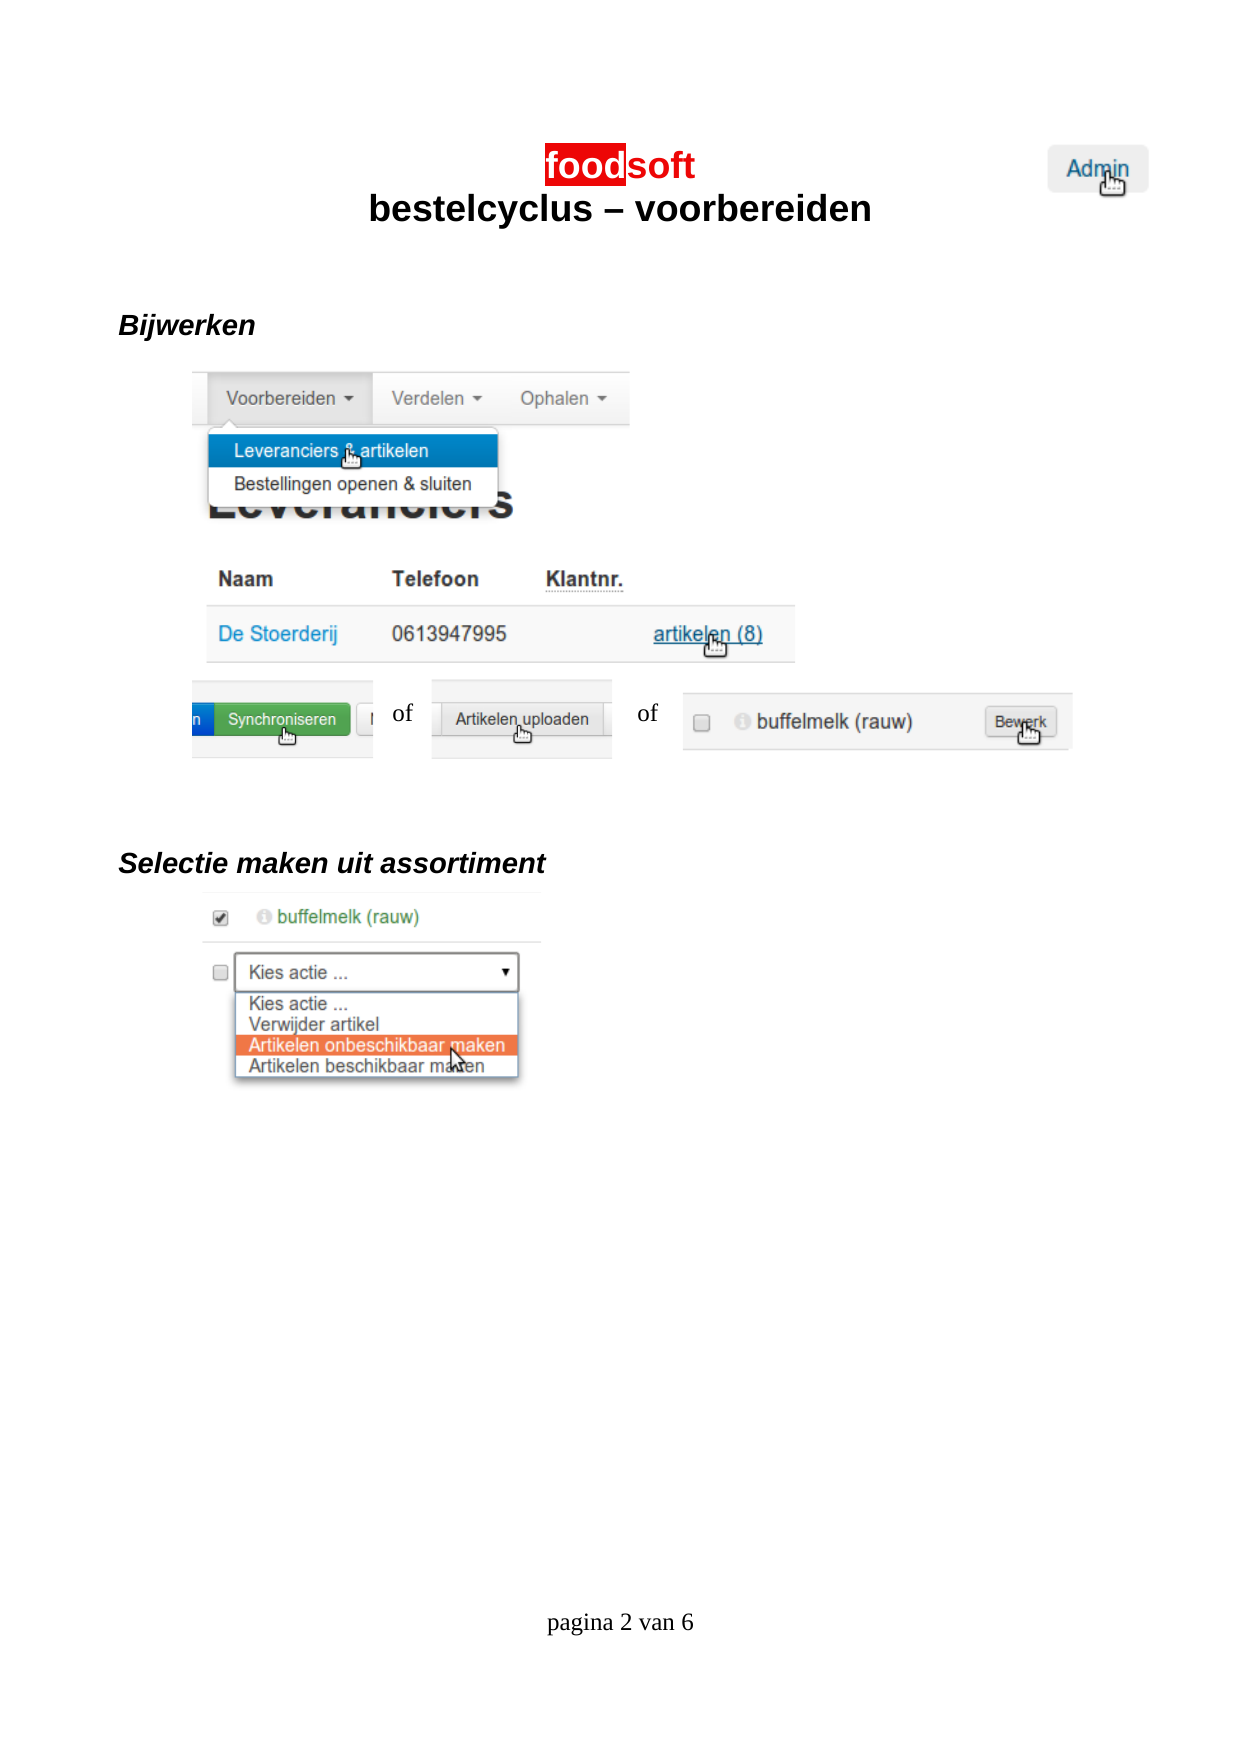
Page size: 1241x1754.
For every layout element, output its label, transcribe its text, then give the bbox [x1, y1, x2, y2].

picture [431, 675, 613, 768]
picture [192, 892, 542, 1092]
picture [1029, 127, 1168, 220]
picture [192, 546, 795, 663]
subtitle Selectie maken uit assortiment [118, 846, 1122, 879]
picture [682, 683, 1073, 759]
text of [613, 675, 1122, 767]
subtitle Bijwerken [118, 308, 1122, 342]
picture [192, 677, 374, 766]
text of [192, 675, 431, 767]
picture [192, 354, 630, 535]
title foodsoft bestelcyclus – voorbereiden [118, 143, 1122, 229]
